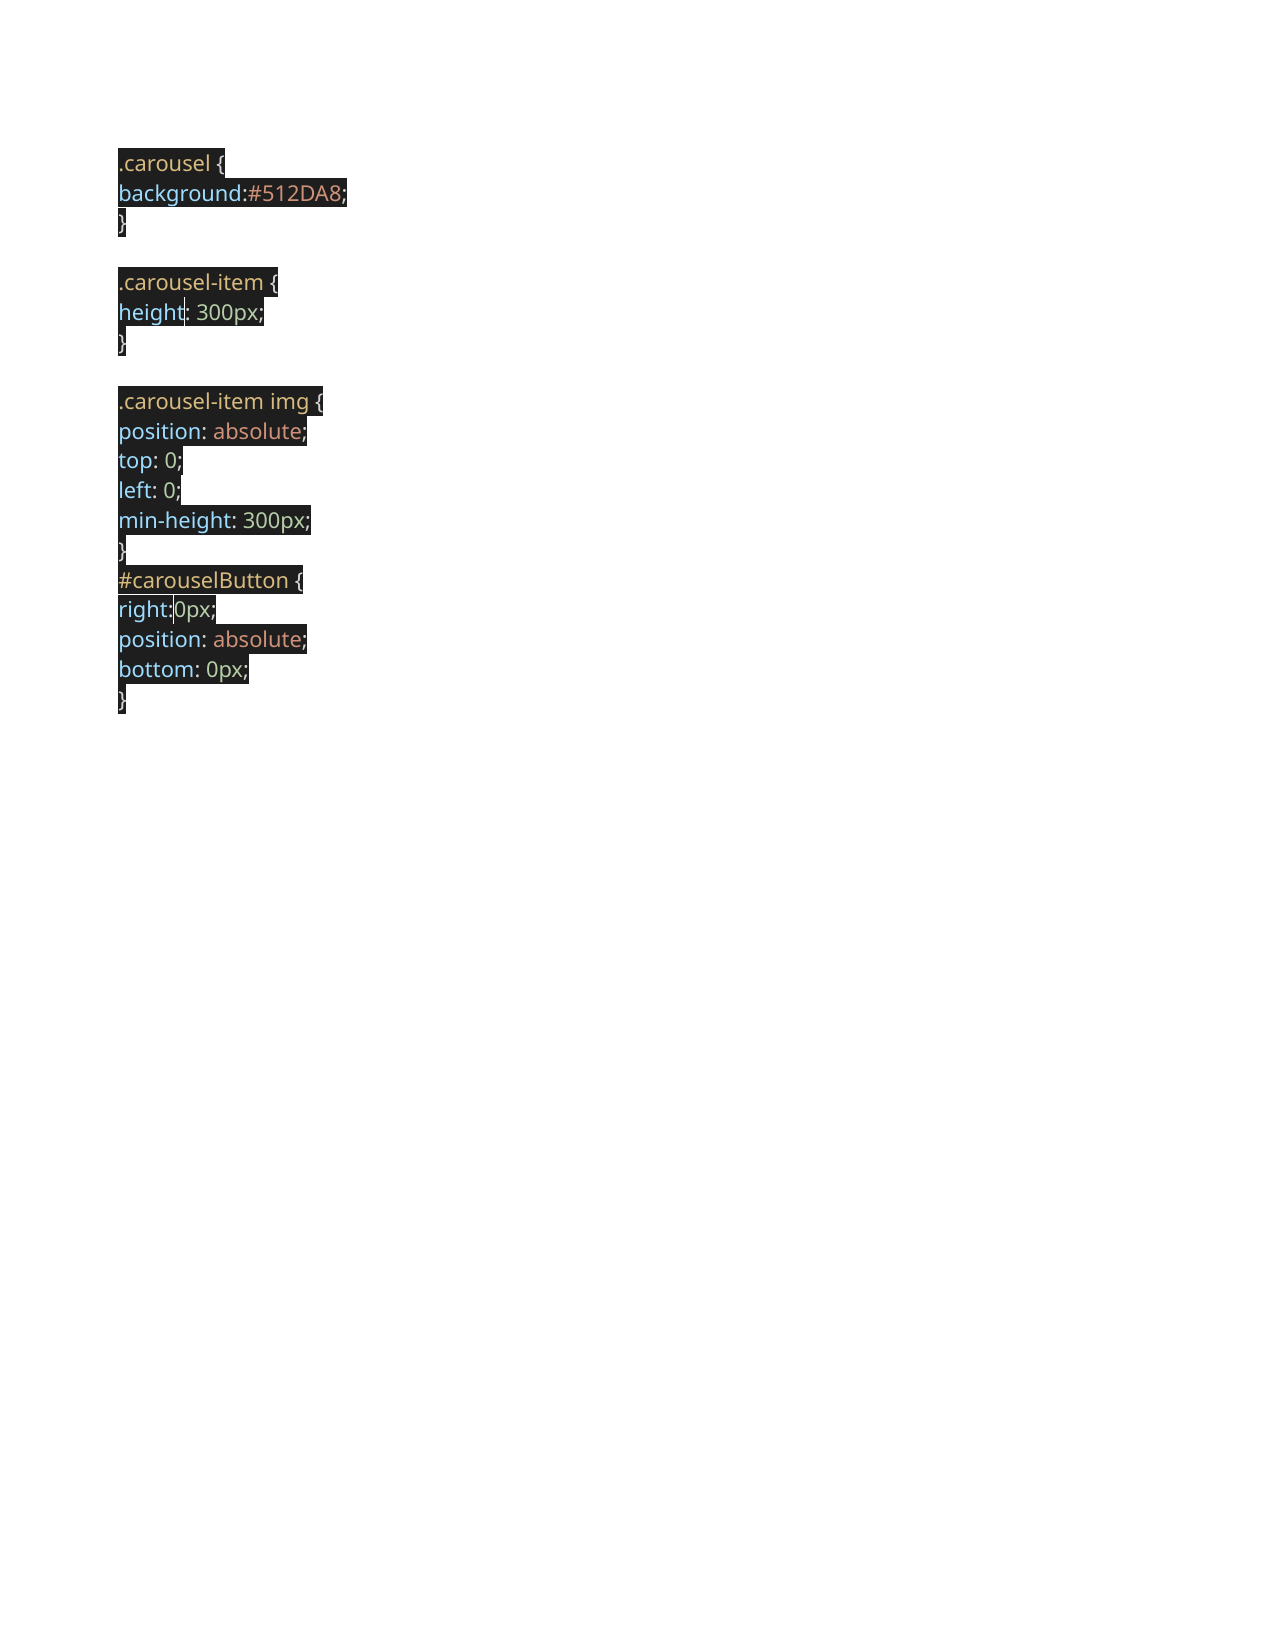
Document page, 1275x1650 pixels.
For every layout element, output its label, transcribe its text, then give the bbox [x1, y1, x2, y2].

text } [118, 684, 1157, 714]
text bottom: 0px; [118, 654, 1157, 684]
text min-height: 300px; [118, 505, 1157, 535]
text } [118, 326, 1157, 356]
text position: absolute; [118, 624, 1157, 654]
text background:#512DA8; [118, 178, 1157, 207]
text top: 0; [118, 446, 1157, 475]
text right:0px; [118, 594, 1157, 624]
text height: 300px; [118, 297, 1157, 326]
text } [118, 207, 1157, 237]
text left: 0; [118, 475, 1157, 505]
text .carousel-item img { [118, 386, 1157, 416]
text } [118, 535, 1157, 565]
text .carousel { [118, 148, 1157, 178]
text .carousel-item { [118, 267, 1157, 297]
text #carouselButton { [118, 565, 1157, 594]
text position: absolute; [118, 416, 1157, 446]
